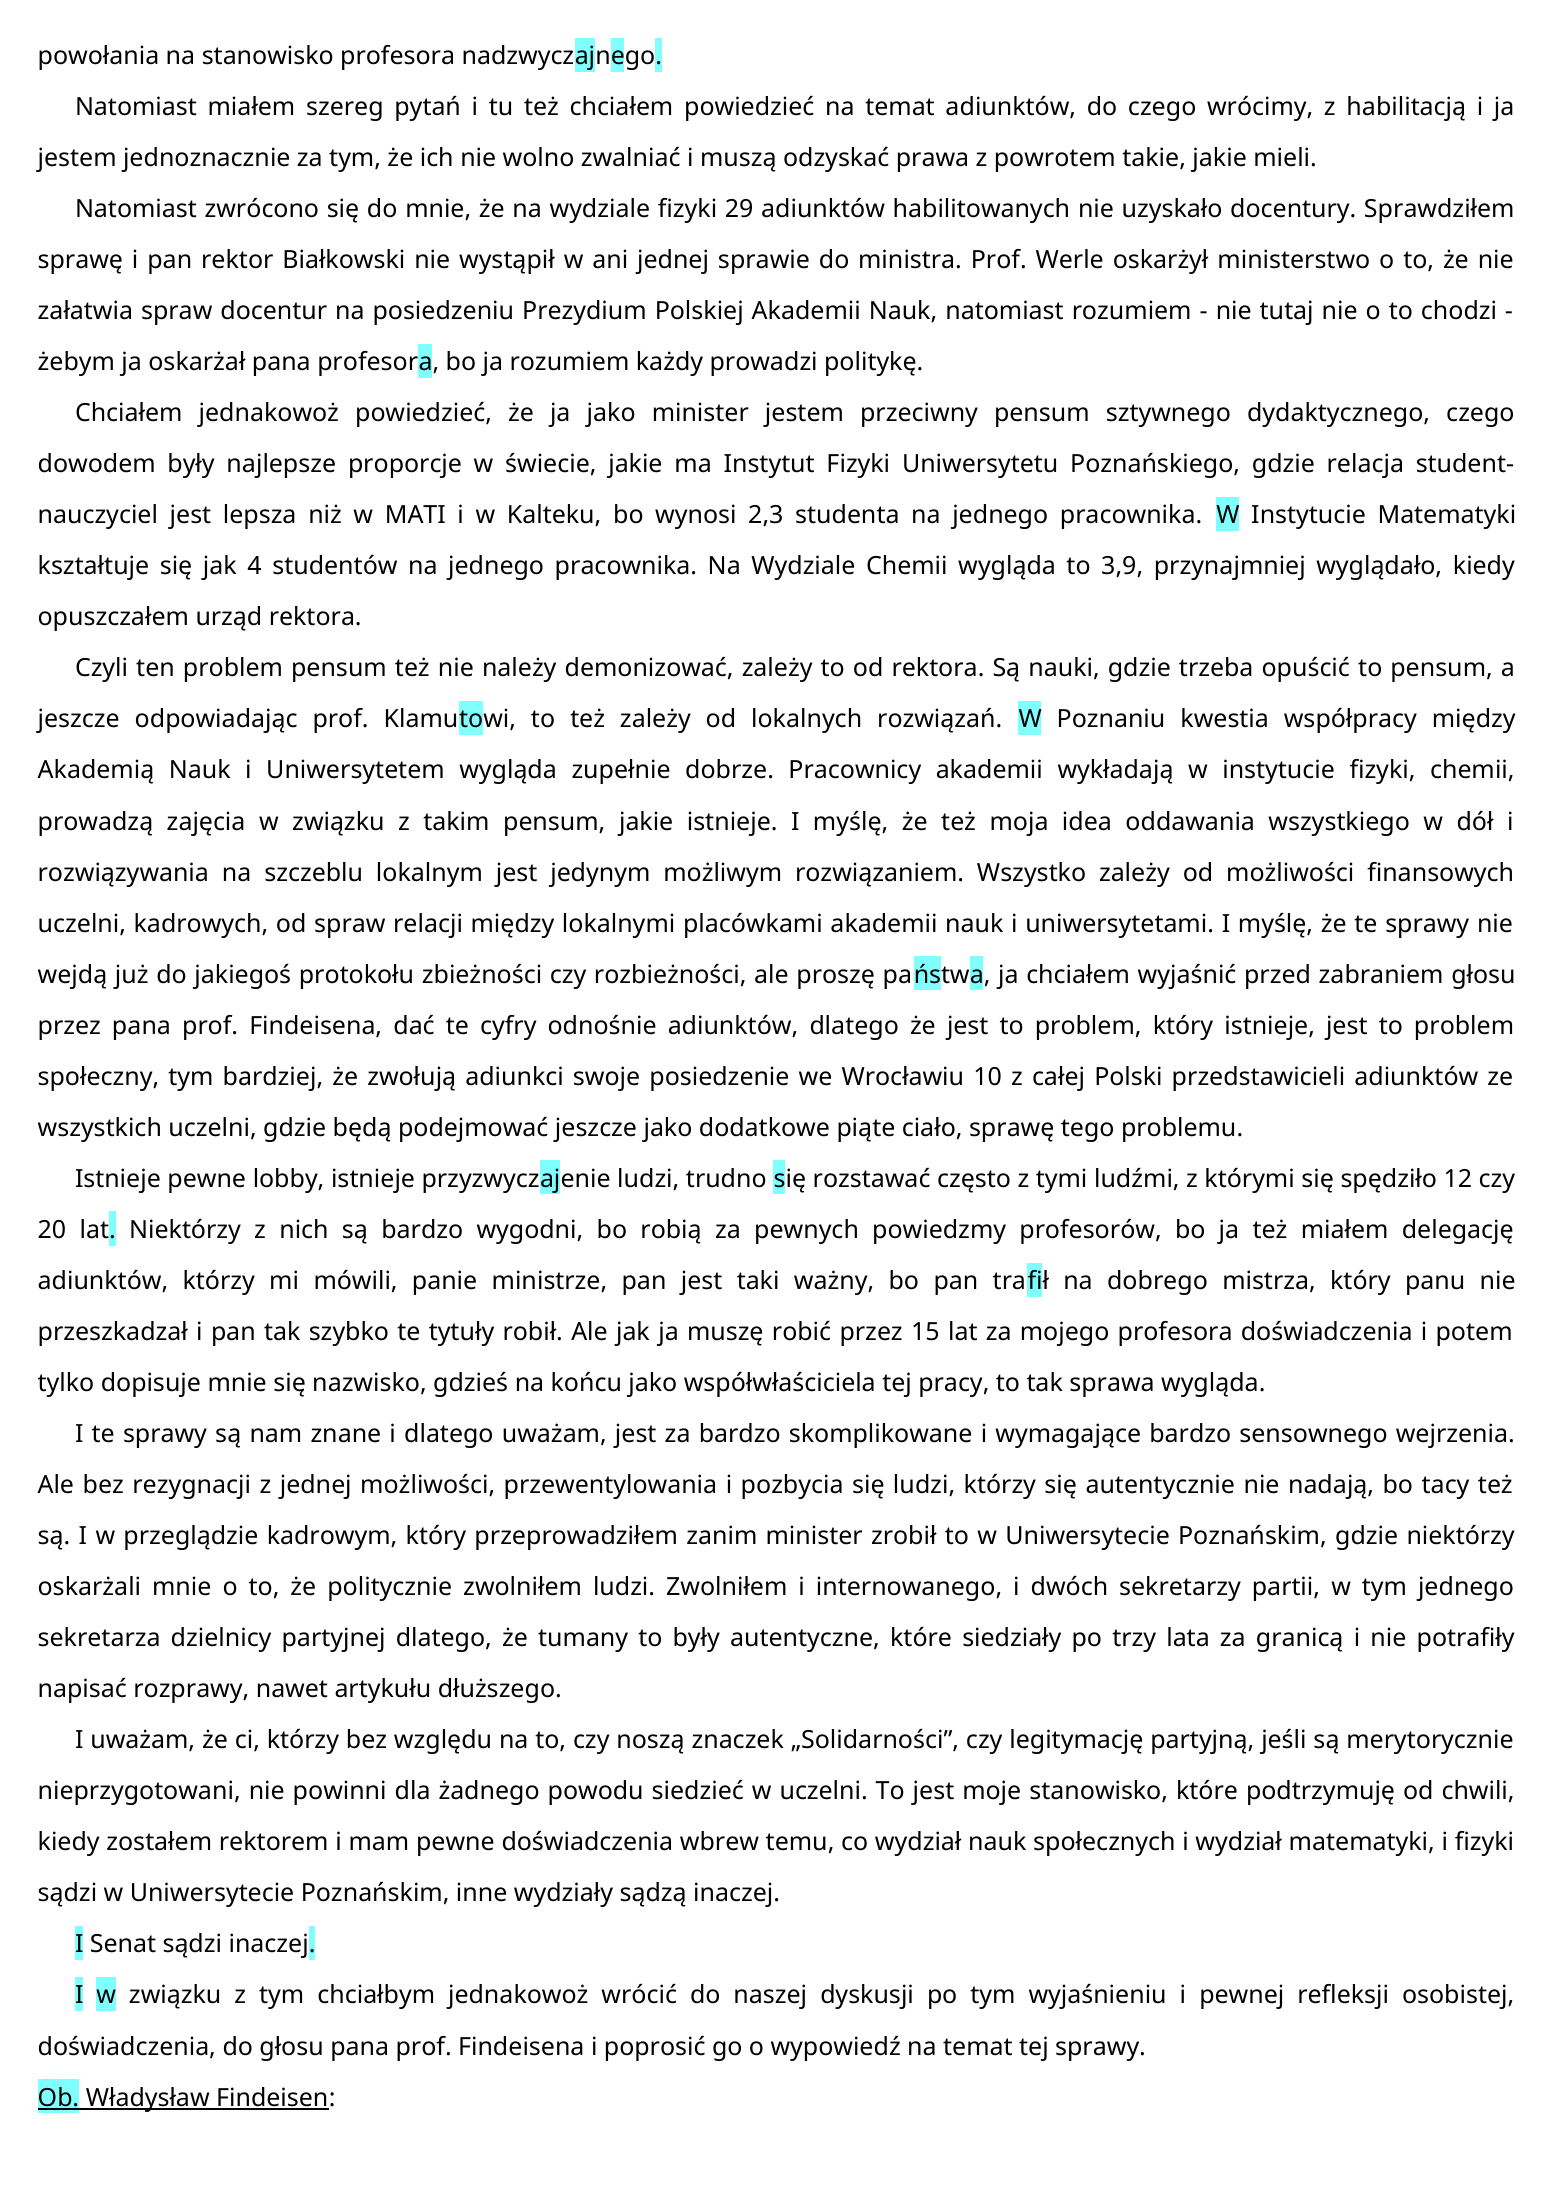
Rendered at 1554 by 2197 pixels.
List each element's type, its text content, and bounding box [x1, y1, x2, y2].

text Natomiast miałem szereg pytań i tu też chciałem powiedzieć na temat adiunktów, do czego wrócimy, z habilitacją i ja jestem jednoznacznie za tym, że ich nie wolno zwalniać i muszą odzyskać prawa z powrotem takie, jakie mieli. [37, 88, 1516, 174]
text I te sprawy są nam znane i dlatego uważam, jest za bardzo skomplikowane i wymagające bardzo sensownego wejrzenia. Ale bez rezygnacji z jednej możliwości, przewentylowania i pozbycia się ludzi, którzy się autentycznie nie nadają, bo tacy też są. I w przeglądzie kadrowym, który przeprowadziłem zanim minister zrobił to w Uniwersytecie Poznańskim, gdzie niektórzy oskarżali mnie o to, że politycznie zwolniłem ludzi. Zwolniłem i internowanego, i dwóch sekretarzy partii, w tym jednego sekretarza dzielnicy partyjnej dlatego, że tumany to były autentyczne, które siedziały po trzy lata za granicą i nie potrafiły napisać rozprawy, nawet artykułu dłuższego. [37, 1416, 1516, 1705]
text Natomiast zwrócono się do mnie, że na wydziale fizyki 29 adiunktów habilitowanych nie uzyskało docentury. Sprawdziłem sprawę i pan rektor Białkowski nie wystąpił w ani jednej sprawie do ministra. Prof. Werle oskarżył ministerstwo o to, że nie załatwia spraw docentur na posiedzeniu Prezydium Polskiej Akademii Nauk, natomiast rozumiem - nie tutaj nie o to chodzi - żebym ja oskarżał pana profesora, bo ja rozumiem każdy prowadzi politykę. [37, 191, 1516, 378]
text powołania na stanowisko profesora nadzwyczajnego. [37, 37, 1516, 72]
text Ob. Władysław Findeisen: [37, 2079, 1516, 2113]
text Czyli ten problem pensum też nie należy demonizować, zależy to od rektora. Są nauki, gdzie trzeba opuścić to pensum, a jeszcze odpowiadając prof. Klamutowi, to też zależy od lokalnych rozwiązań. W Poznaniu kwestia współpracy między Akademią Nauk i Uniwersytetem wygląda zupełnie dobrze. Pracownicy akademii wykładają w instytucie fizyki, chemii, prowadzą zajęcia w związku z takim pensum, jakie istnieje. I myślę, że też moja idea oddawania wszystkiego w dół i rozwiązywania na szczeblu lokalnym jest jedynym możliwym rozwiązaniem. Wszystko zależy od możliwości finansowych uczelni, kadrowych, od spraw relacji między lokalnymi placówkami akademii nauk i uniwersytetami. I myślę, że te sprawy nie wejdą już do jakiegoś protokołu zbieżności czy rozbieżności, ale proszę państwa, ja chciałem wyjaśnić przed zabraniem głosu przez pana prof. Findeisena, dać te cyfry odnośnie adiunktów, dlatego że jest to problem, który istnieje, jest to problem społeczny, tym bardziej, że zwołują adiunkci swoje posiedzenie we Wrocławiu 10 z całej Polski przedstawicieli adiunktów ze wszystkich uczelni, gdzie będą podejmować jeszcze jako dodatkowe piąte ciało, sprawę tego problemu. [37, 650, 1516, 1143]
text I w związku z tym chciałbym jednakowoż wrócić do naszej dyskusji po tym wyjaśnieniu i pewnej refleksji osobistej, doświadczenia, do głosu pana prof. Findeisena i poprosić go o wypowiedź na temat tej sprawy. [37, 1977, 1516, 2062]
text I uważam, że ci, którzy bez względu na to, czy noszą znaczek „Solidarności”, czy legitymację partyjną, jeśli są merytorycznie nieprzygotowani, nie powinni dla żadnego powodu siedzieć w uczelni. To jest moje stanowisko, które podtrzymuję od chwili, kiedy zostałem rektorem i mam pewne doświadczenia wbrew temu, co wydział nauk społecznych i wydział matematyki, i fizyki sądzi w Uniwersytecie Poznańskim, inne wydziały sądzą inaczej. [37, 1722, 1516, 1909]
text Chciałem jednakowoż powiedzieć, że ja jako minister jestem przeciwny pensum sztywnego dydaktycznego, czego dowodem były najlepsze proporcje w świecie, jakie ma Instytut Fizyki Uniwersytetu Poznańskiego, gdzie relacja student-nauczyciel jest lepsza niż w MATI i w Kalteku, bo wynosi 2,3 studenta na jednego pracownika. W Instytucie Matematyki kształtuje się jak 4 studentów na jednego pracownika. Na Wydziale Chemii wygląda to 3,9, przynajmniej wyglądało, kiedy opuszczałem urząd rektora. [37, 395, 1516, 633]
text I Senat sądzi inaczej. [37, 1926, 1516, 1960]
text Istnieje pewne lobby, istnieje przyzwyczajenie ludzi, trudno się rozstawać często z tymi ludźmi, z którymi się spędziło 12 czy 20 lat. Niektórzy z nich są bardzo wygodni, bo robią za pewnych powiedzmy profesorów, bo ja też miałem delegację adiunktów, którzy mi mówili, panie ministrze, pan jest taki ważny, bo pan trafił na dobrego mistrza, który panu nie przeszkadzał i pan tak szybko te tytuły robił. Ale jak ja muszę robić przez 15 lat za mojego profesora doświadczenia i potem tylko dopisuje mnie się nazwisko, gdzieś na końcu jako współwłaściciela tej pracy, to tak sprawa wygląda. [37, 1160, 1516, 1399]
